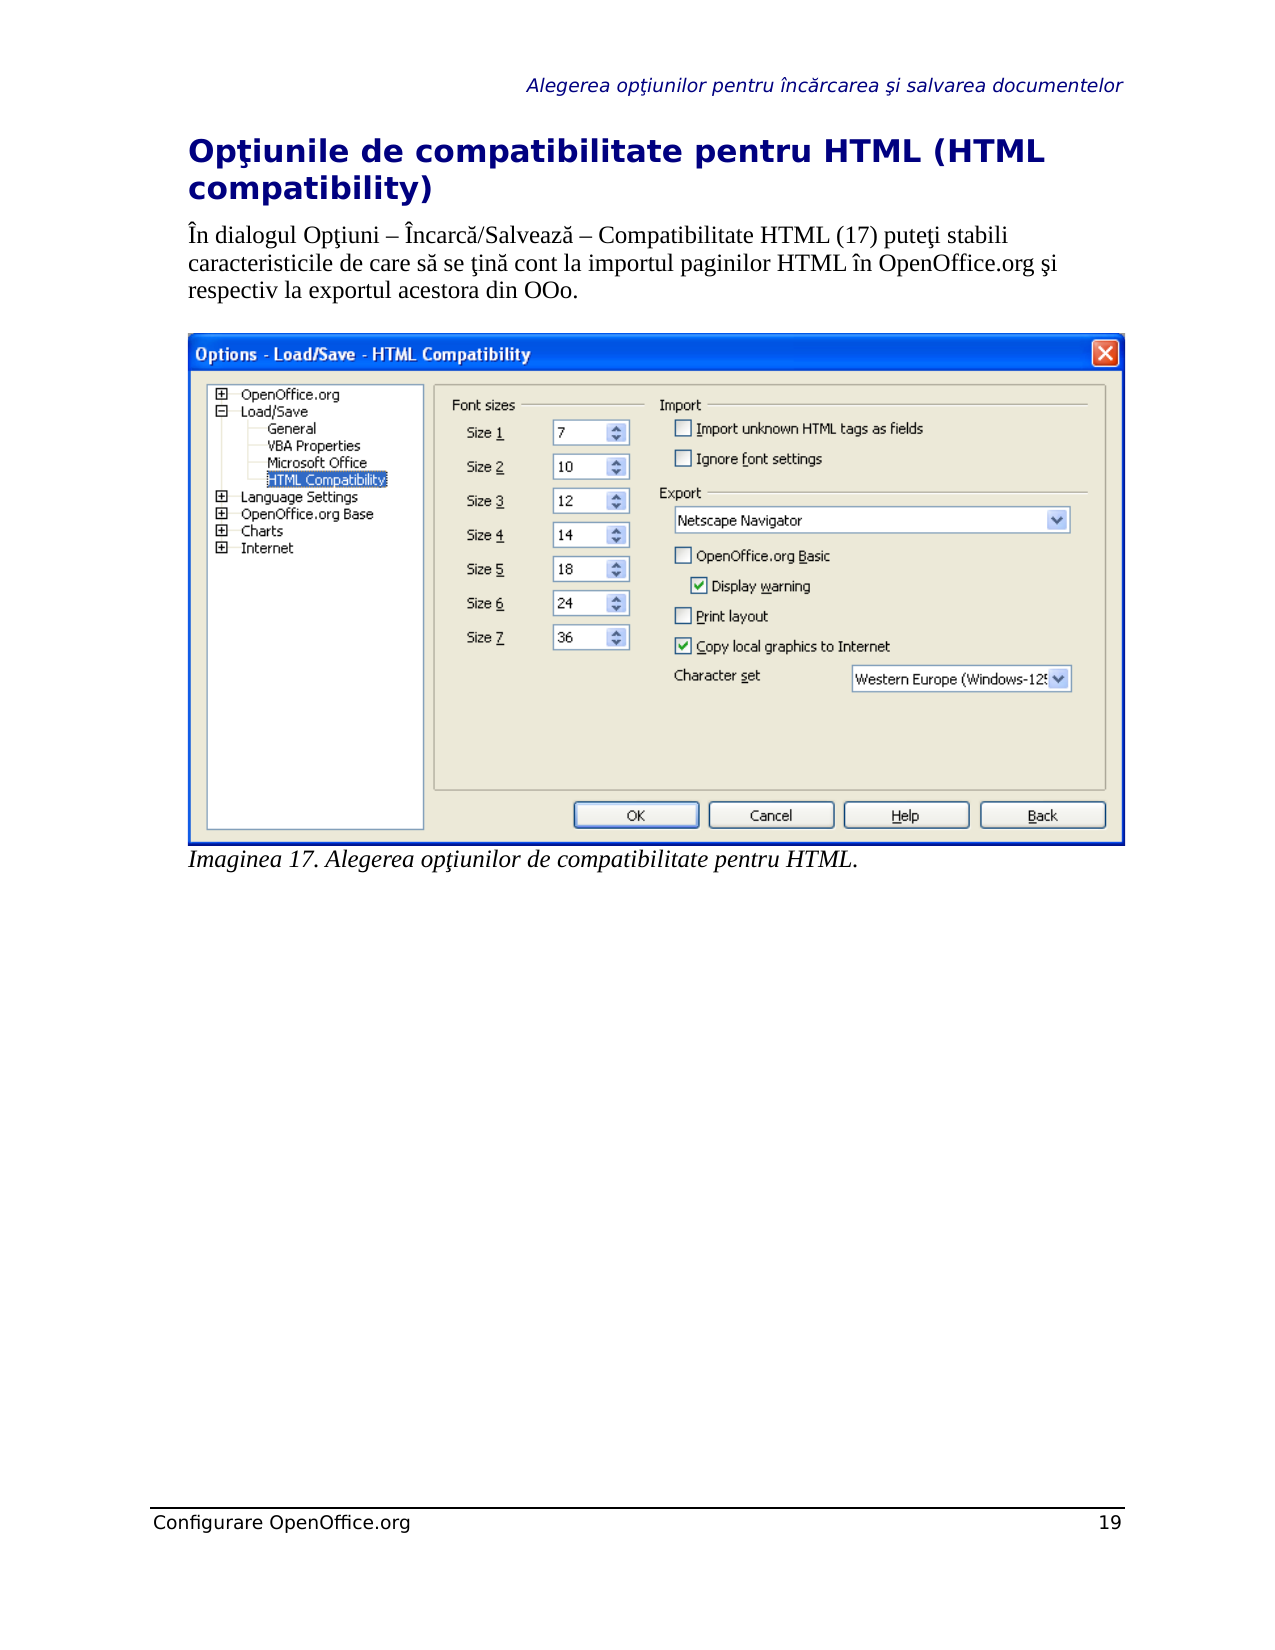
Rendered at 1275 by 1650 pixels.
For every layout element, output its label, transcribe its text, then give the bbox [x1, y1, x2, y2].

subtitle Opţiunile de compatibilitate pentru HTML (HTML compatibility) [188, 134, 1125, 206]
picture [187, 333, 1125, 846]
text Imaginea 17. Alegerea opţiunilor de compatibilitate pentru HTML. [188, 846, 1125, 873]
text În dialogul Opţiuni – Încarcă/Salvează – Compatibilitate HTML (Imaginea 17) puteţi stabili caracteristicile de care să se ţină cont la importul paginilor HTML în OpenOffice.org şi respectiv la exportul acestora din OOo. [188, 221, 1125, 304]
